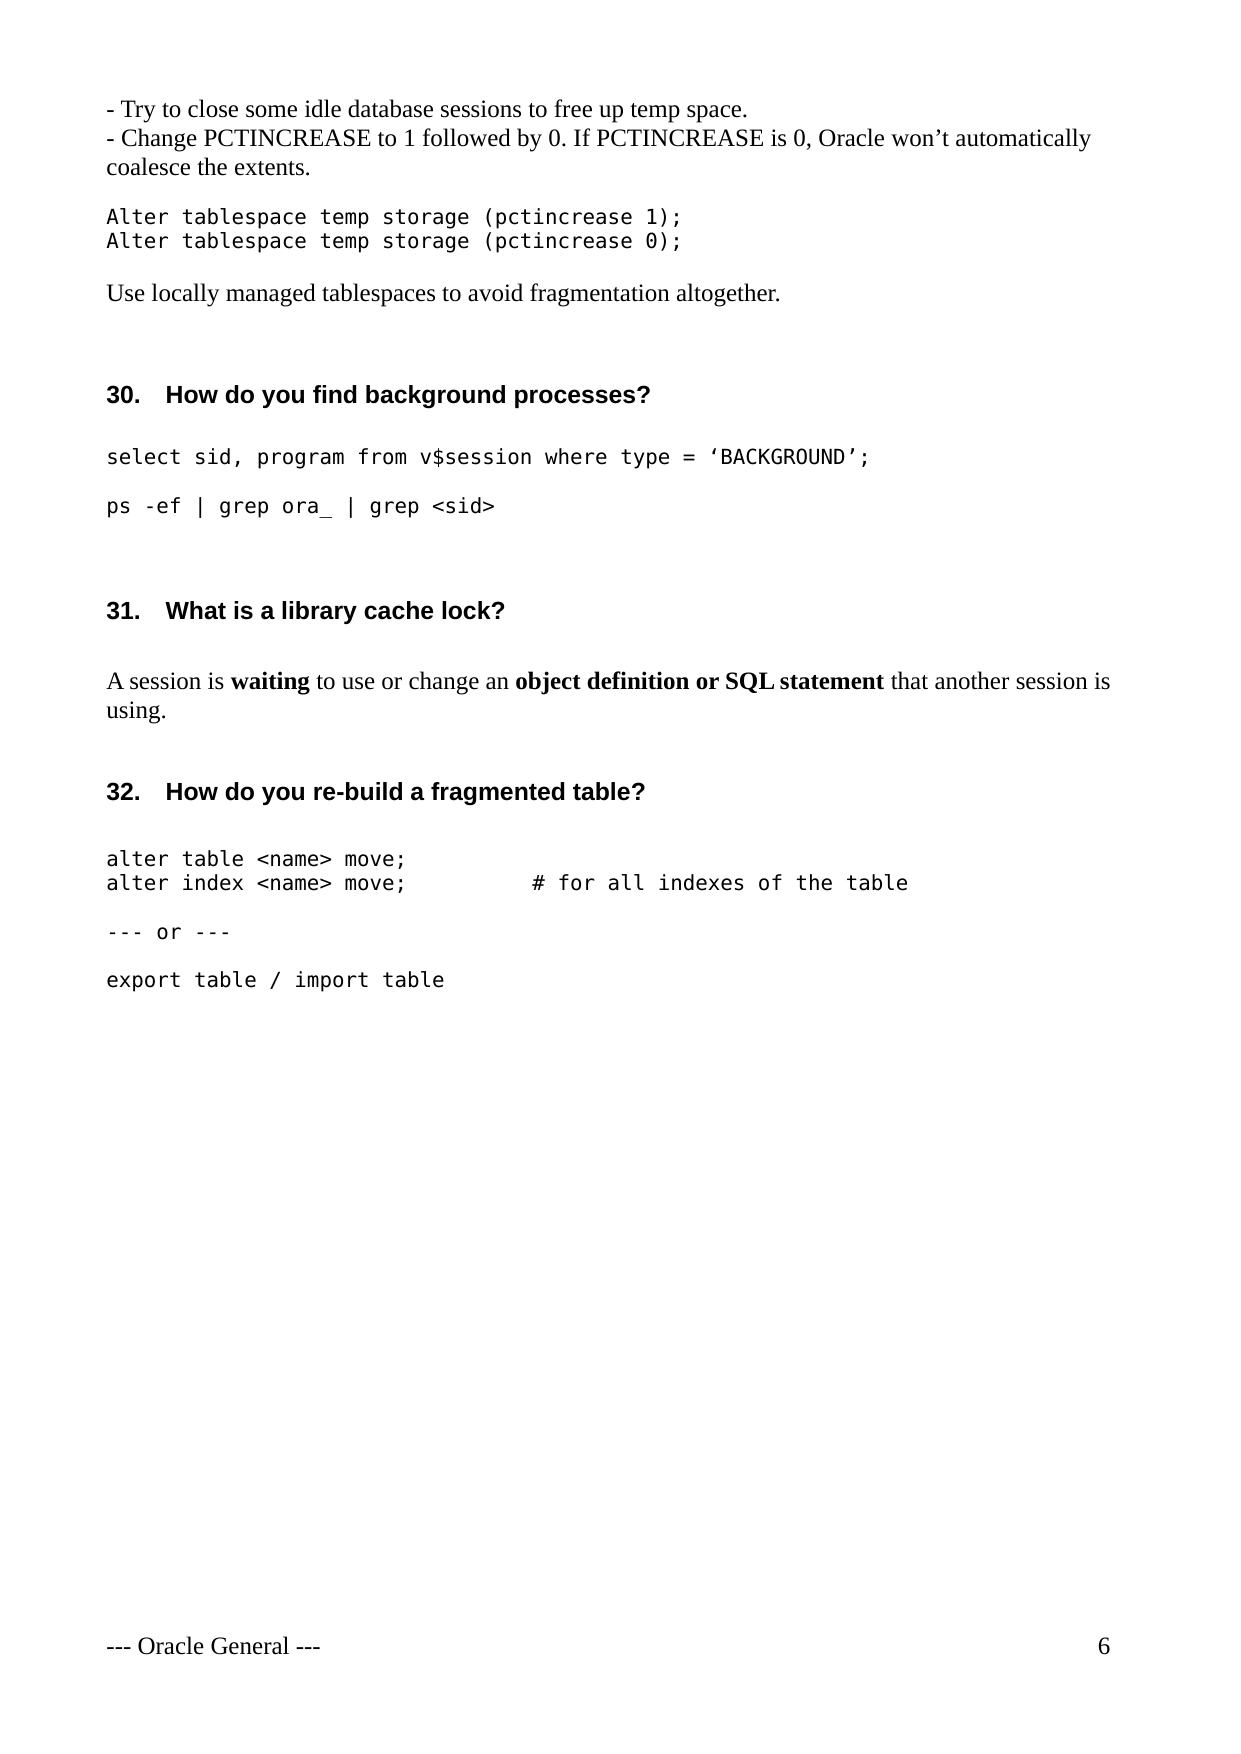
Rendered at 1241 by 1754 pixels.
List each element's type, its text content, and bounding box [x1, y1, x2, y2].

text --- or --- [106, 920, 1134, 944]
text - Try to close some idle database sessions to free up temp space. [106, 94, 1134, 123]
subtitle How do you re-build a fragmented table? [106, 777, 1134, 806]
subtitle What is a library cache lock? [106, 596, 1134, 625]
text select sid, program from v$session where type = ‘BACKGROUND’; [106, 445, 1134, 470]
text A session is waiting to use or change an object definition or SQL statement that another session is using. [106, 666, 1134, 723]
subtitle How do you find background processes? [106, 380, 1134, 409]
text Alter tablespace temp storage (pctincrease 0); [106, 229, 1134, 253]
text ps -ef | grep ora_ | grep <sid> [106, 494, 1134, 518]
text alter index <name> move; # for all indexes of the table [106, 871, 1134, 896]
text Use locally managed tablespaces to avoid fragmentation altogether. [106, 278, 1134, 307]
text - Change PCTINCREASE to 1 followed by 0. If PCTINCREASE is 0, Oracle won’t automatically coalesce the extents. [106, 123, 1134, 181]
text alter table <name> move; [106, 847, 1134, 871]
text Alter tablespace temp storage (pctincrease 1); [106, 205, 1134, 229]
text export table / import table [106, 968, 1134, 993]
